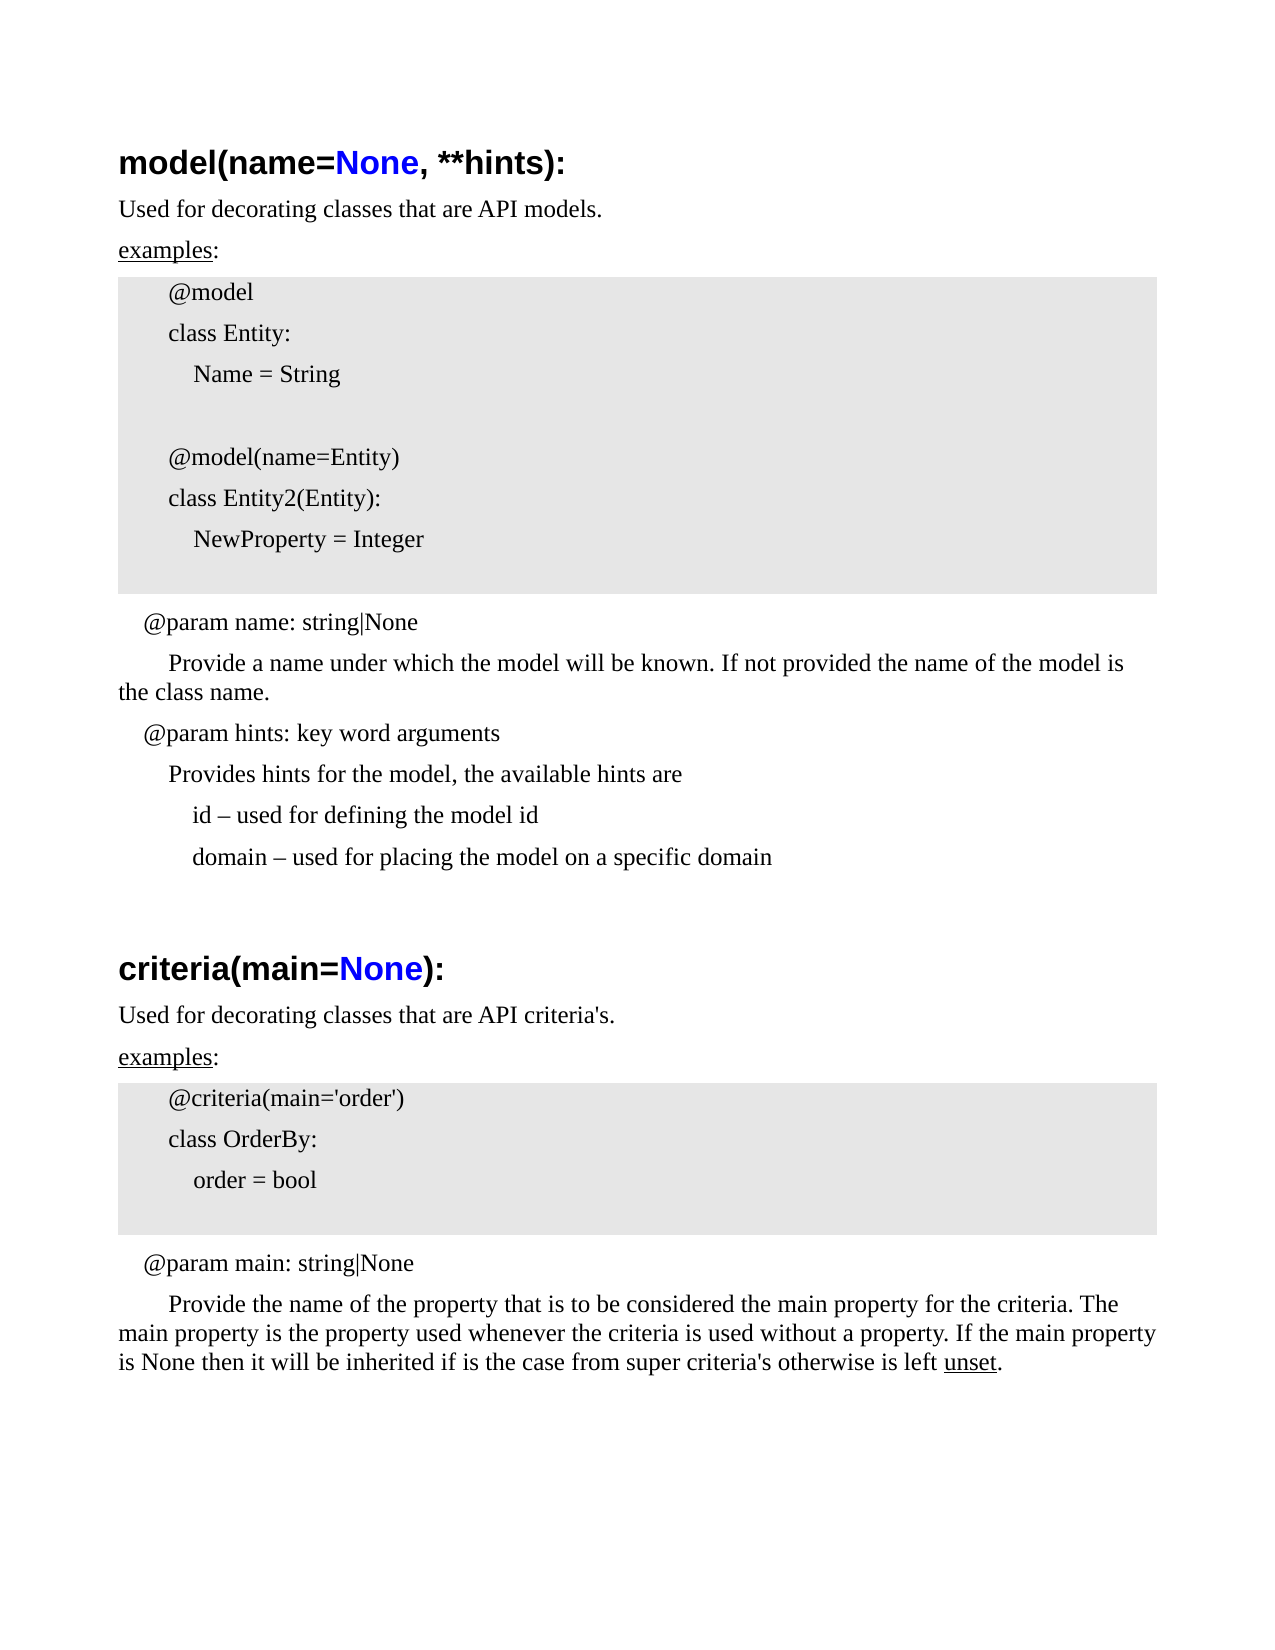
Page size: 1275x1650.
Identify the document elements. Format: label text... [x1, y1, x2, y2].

text examples: [118, 236, 1157, 264]
text Provide the name of the property that is to be considered the main property for the criteria. The main property is the property used whenever the criteria is used without a property. If the main property is None then it will be inherited if is the case from super criteria's otherwise is left unset. [118, 1289, 1157, 1375]
text @param hints: key word arguments [118, 718, 1157, 747]
text id – used for defining the model id [118, 801, 1157, 829]
text Provides hints for the model, the available hints are [118, 759, 1157, 788]
text Provide a name under which the model will be known. If not provided the name of the model is the class name. [118, 648, 1157, 706]
text class Entity: [118, 318, 1157, 347]
text Used for decorating classes that are API criteria's. [118, 1000, 1157, 1029]
subtitle criteria(main=None): [118, 949, 1157, 988]
text Used for decorating classes that are API models. [118, 194, 1157, 223]
text NewProperty = Integer [118, 524, 1157, 553]
text class OrderBy: [118, 1124, 1157, 1153]
text order = bool [118, 1165, 1157, 1194]
text examples: [118, 1042, 1157, 1070]
text @model [118, 277, 1157, 306]
subtitle model(name=None, **hints): [118, 143, 1157, 182]
text @model(name=Entity) [118, 442, 1157, 471]
text @param name: string|None [118, 607, 1157, 636]
text domain – used for placing the model on a specific domain [118, 842, 1157, 871]
text @param main: string|None [118, 1248, 1157, 1277]
text class Entity2(Entity): [118, 483, 1157, 512]
text Name = String [118, 359, 1157, 388]
text @criteria(main='order') [118, 1083, 1157, 1112]
